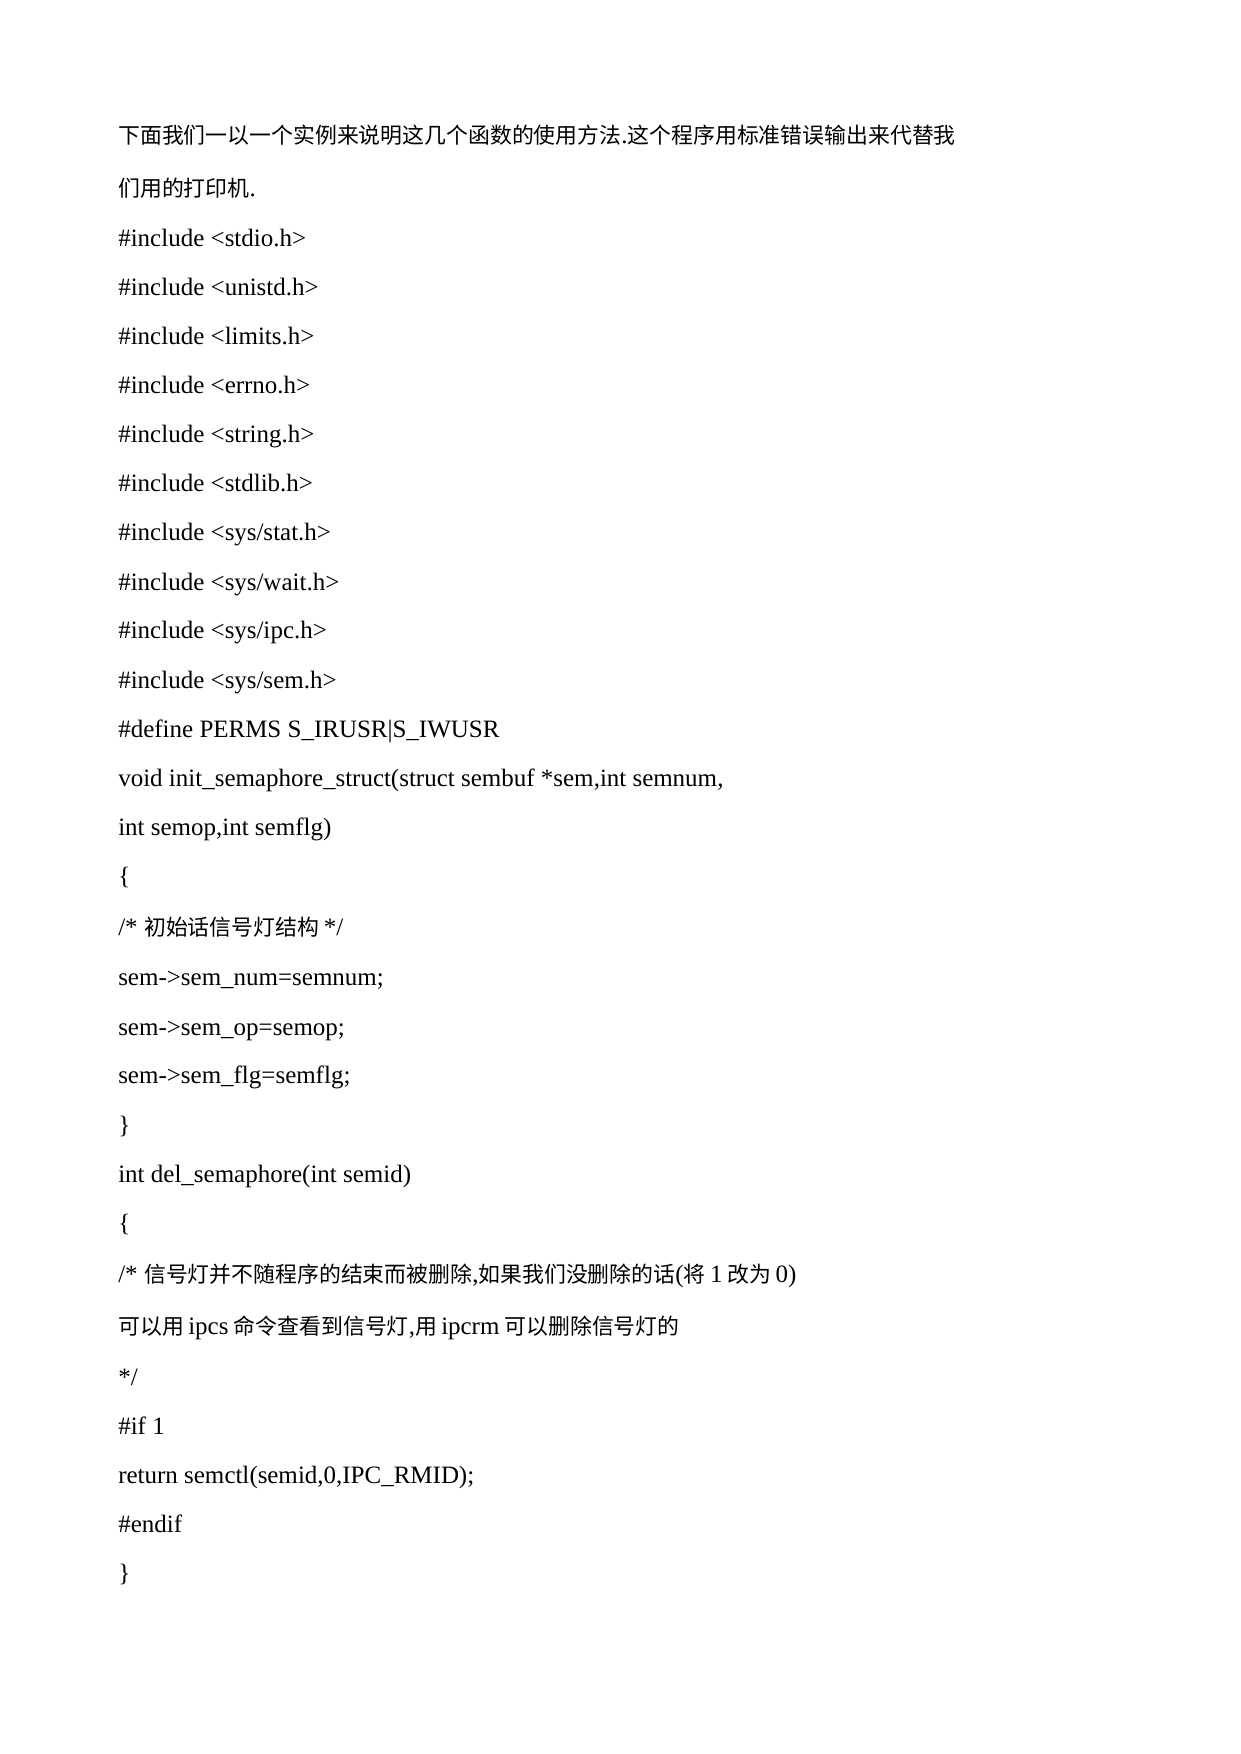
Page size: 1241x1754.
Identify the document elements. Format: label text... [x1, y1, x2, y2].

text /* 信号灯并不随程序的结束而被删除,如果我们没删除的话(将1改为0) [118, 1257, 1122, 1288]
text int del_semaphore(int semid) [118, 1159, 1122, 1187]
text /* 初始话信号灯结构 */ [118, 910, 1122, 942]
text #include <unistd.h> [118, 272, 1122, 301]
text #if 1 [118, 1411, 1122, 1440]
text #include <string.h> [118, 419, 1122, 448]
text { [118, 1208, 1122, 1237]
text 们用的打印机. [118, 171, 1122, 202]
text #include <stdio.h> [118, 223, 1122, 252]
text { [118, 861, 1122, 890]
text #include <sys/wait.h> [118, 567, 1122, 595]
text 可以用ipcs命令查看到信号灯,用ipcrm可以删除信号灯的 [118, 1309, 1122, 1341]
text sem->sem_flg=semflg; [118, 1061, 1122, 1089]
text #include <stdlib.h> [118, 468, 1122, 497]
text sem->sem_op=semop; [118, 1012, 1122, 1040]
text #define PERMS S_IRUSR|S_IWUSR [118, 714, 1122, 742]
text #include <sys/stat.h> [118, 517, 1122, 546]
text #endif [118, 1509, 1122, 1538]
text #include <limits.h> [118, 321, 1122, 350]
text 下面我们一以一个实例来说明这几个函数的使用方法.这个程序用标准错误输出来代替我 [118, 118, 1122, 150]
text #include <sys/sem.h> [118, 665, 1122, 693]
text sem->sem_num=semnum; [118, 962, 1122, 991]
text return semctl(semid,0,IPC_RMID); [118, 1460, 1122, 1489]
text } [118, 1558, 1122, 1587]
text #include <errno.h> [118, 370, 1122, 399]
text } [118, 1110, 1122, 1138]
text #include <sys/ipc.h> [118, 616, 1122, 644]
text int semop,int semflg) [118, 812, 1122, 841]
text */ [118, 1362, 1122, 1391]
text void init_semaphore_struct(struct sembuf *sem,int semnum, [118, 763, 1122, 792]
